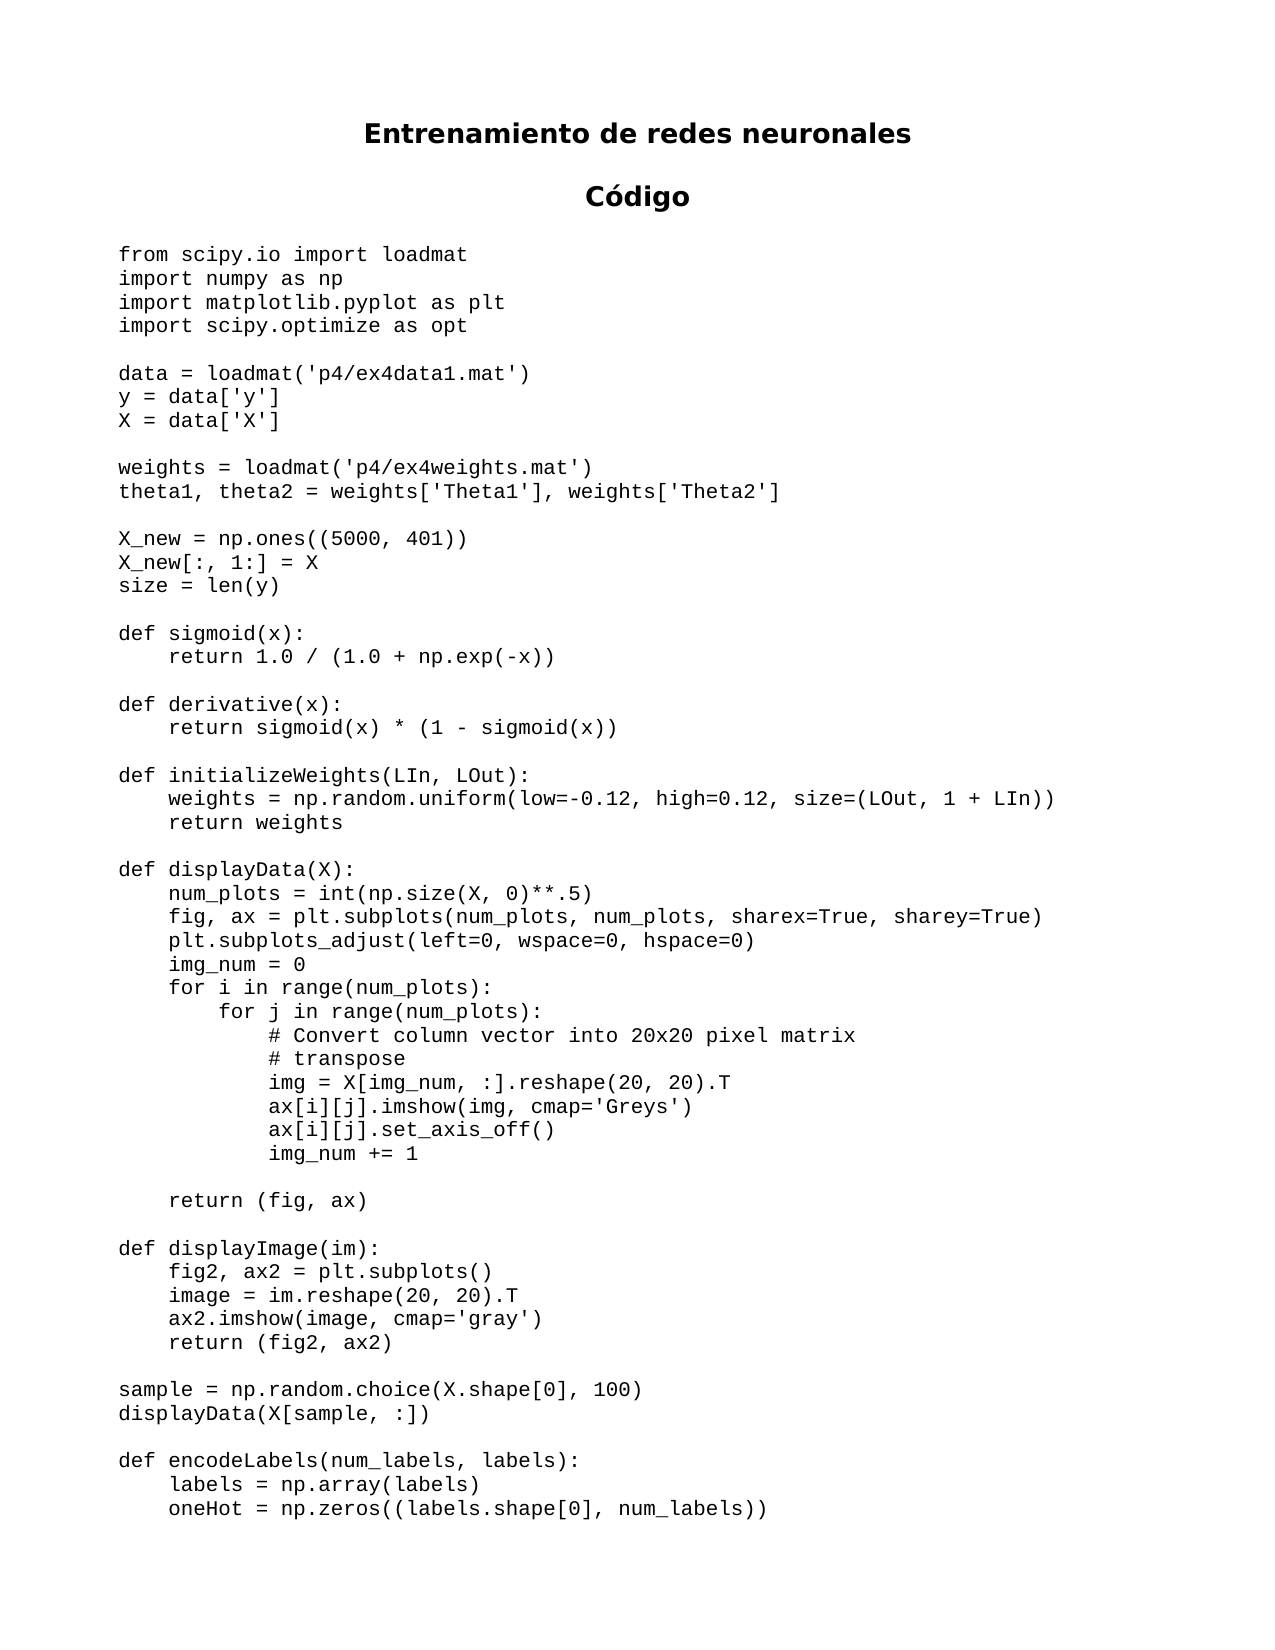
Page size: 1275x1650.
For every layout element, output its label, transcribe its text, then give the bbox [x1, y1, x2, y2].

text X_new[:, 1:] = X [118, 552, 1157, 575]
text image = im.reshape(20, 20).T [118, 1285, 1157, 1308]
text oneHot = np.zeros((labels.shape[0], num_labels)) [118, 1498, 1157, 1521]
text size = len(y) [118, 575, 1157, 599]
text # transpose [118, 1048, 1157, 1072]
text num_plots = int(np.size(X, 0)**.5) [118, 883, 1157, 906]
text labels = np.array(labels) [118, 1474, 1157, 1498]
text plt.subplots_adjust(left=0, wspace=0, hspace=0) [118, 930, 1157, 954]
text def initializeWeights(LIn, LOut): [118, 764, 1157, 788]
text X = data['X'] [118, 410, 1157, 433]
text data = loadmat('p4/ex4data1.mat') [118, 363, 1157, 386]
text fig2, ax2 = plt.subplots() [118, 1261, 1157, 1285]
text theta1, theta2 = weights['Theta1'], weights['Theta2'] [118, 481, 1157, 504]
text # Convert column vector into 20x20 pixel matrix [118, 1025, 1157, 1048]
text sample = np.random.choice(X.shape[0], 100) [118, 1379, 1157, 1403]
text ax[i][j].imshow(img, cmap='Greys') [118, 1096, 1157, 1119]
text return (fig, ax) [118, 1190, 1157, 1214]
text from scipy.io import loadmat [118, 244, 1157, 268]
text fig, ax = plt.subplots(num_plots, num_plots, sharex=True, sharey=True) [118, 906, 1157, 930]
text return 1.0 / (1.0 + np.exp(-x)) [118, 646, 1157, 670]
text weights = np.random.uniform(low=-0.12, high=0.12, size=(LOut, 1 + LIn)) [118, 788, 1157, 812]
text return (fig2, ax2) [118, 1332, 1157, 1356]
text displayData(X[sample, :]) [118, 1403, 1157, 1427]
text weights = loadmat('p4/ex4weights.mat') [118, 457, 1157, 481]
text import numpy as np [118, 268, 1157, 292]
text img_num += 1 [118, 1143, 1157, 1167]
text return sigmoid(x) * (1 - sigmoid(x)) [118, 717, 1157, 741]
text for j in range(num_plots): [118, 1001, 1157, 1025]
text for i in range(num_plots): [118, 977, 1157, 1001]
text def sigmoid(x): [118, 623, 1157, 646]
text import matplotlib.pyplot as plt [118, 292, 1157, 315]
text return weights [118, 812, 1157, 836]
text import scipy.optimize as opt [118, 315, 1157, 339]
text def derivative(x): [118, 694, 1157, 717]
text Código [118, 181, 1157, 213]
text img = X[img_num, :].reshape(20, 20).T [118, 1072, 1157, 1096]
text def displayData(X): [118, 859, 1157, 883]
text img_num = 0 [118, 954, 1157, 977]
text def displayImage(im): [118, 1237, 1157, 1261]
text def encodeLabels(num_labels, labels): [118, 1450, 1157, 1474]
text Entrenamiento de redes neuronales [118, 118, 1157, 150]
text y = data['y'] [118, 386, 1157, 410]
text ax[i][j].set_axis_off() [118, 1119, 1157, 1143]
text X_new = np.ones((5000, 401)) [118, 528, 1157, 552]
text ax2.imshow(image, cmap='gray') [118, 1308, 1157, 1332]
